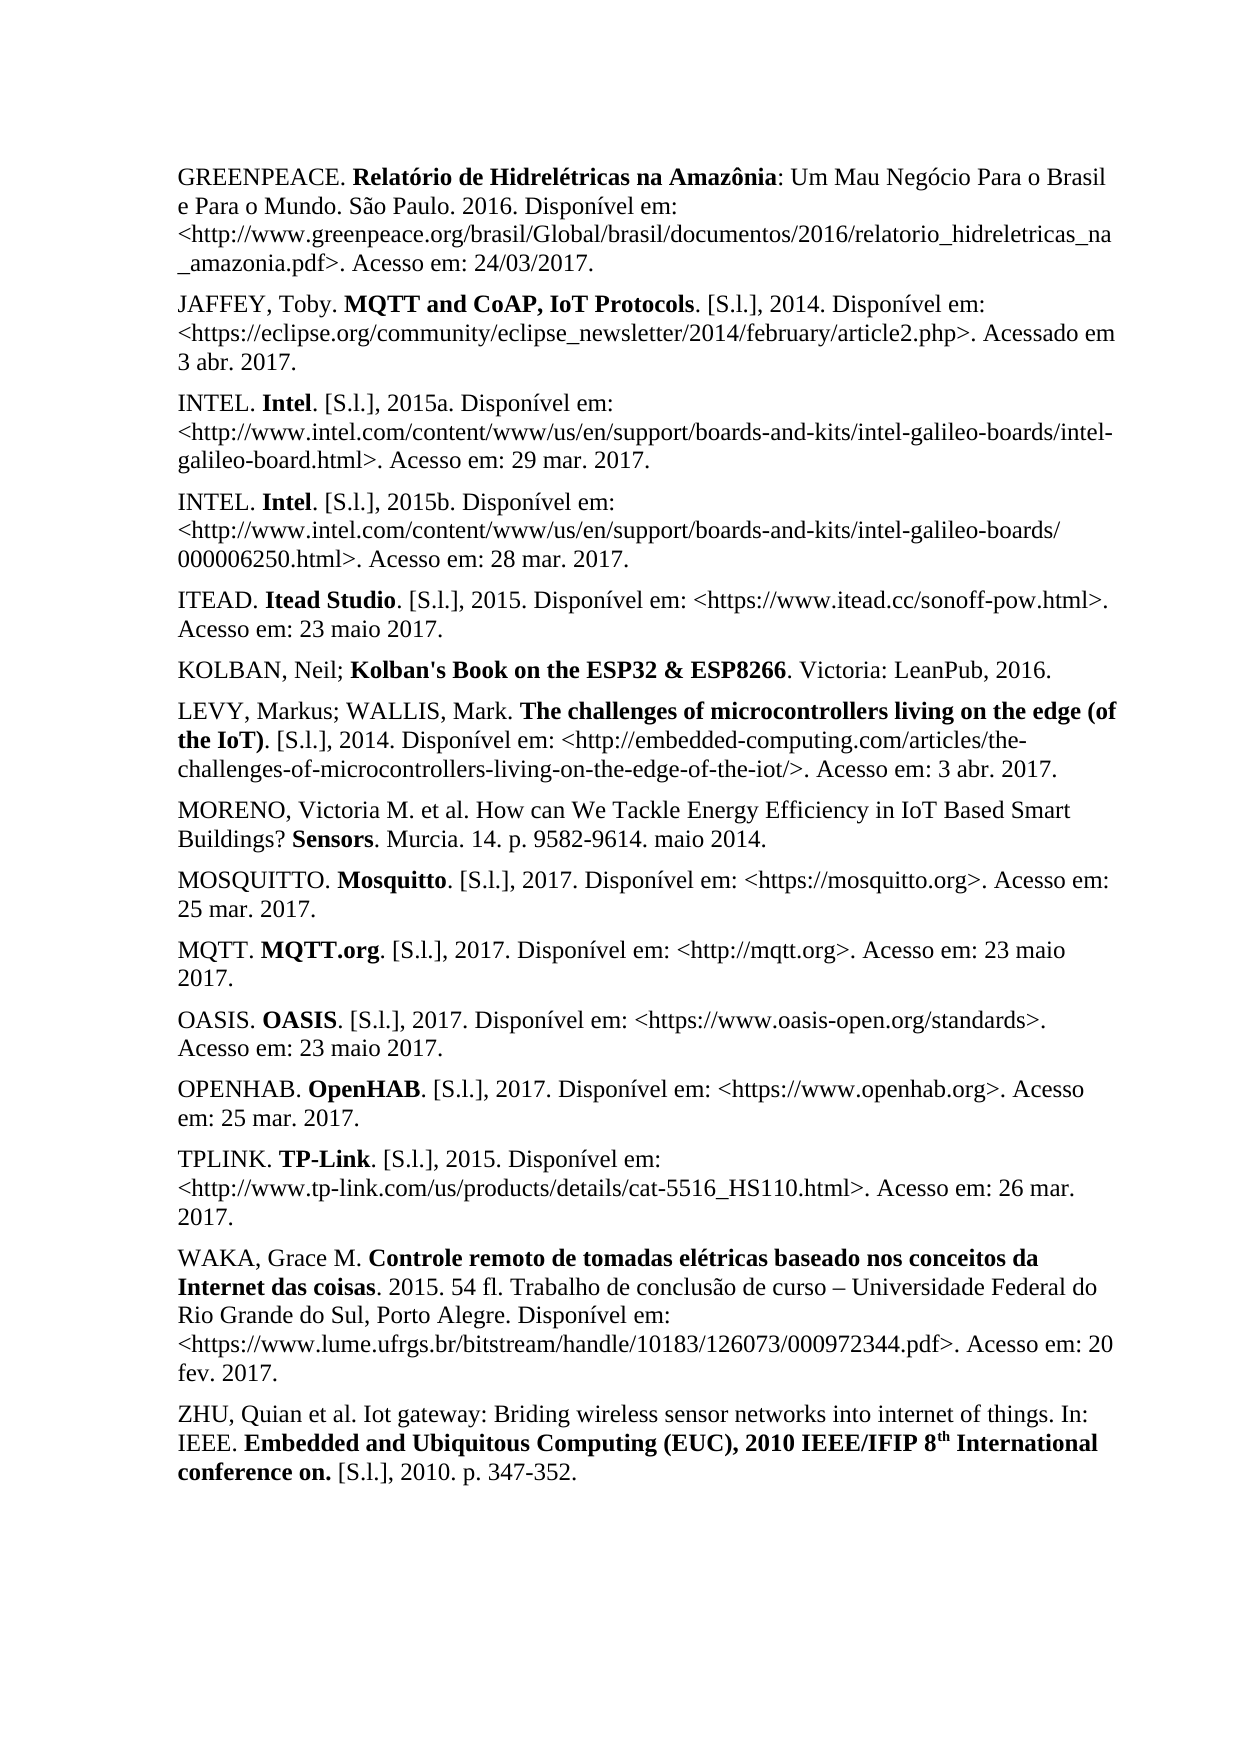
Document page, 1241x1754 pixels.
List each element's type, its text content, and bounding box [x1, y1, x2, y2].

text WAKA, Grace M. Controle remoto de tomadas elétricas baseado nos conceitos da Internet das coisas. 2015. 54 fl. Trabalho de conclusão de curso – Universidade Federal do Rio Grande do Sul, Porto Alegre. Disponível em: <https://www.lume.ufrgs.br/bitstream/handle/10183/126073/000972344.pdf>. Acesso em: 20 fev. 2017. [177, 1243, 1122, 1387]
text ITEAD. Itead Studio. [S.l.], 2015. Disponível em: <https://www.itead.cc/sonoff-pow.html>. Acesso em: 23 maio 2017. [177, 585, 1122, 643]
text MOSQUITTO. Mosquitto. [S.l.], 2017. Disponível em: <https://mosquitto.org>. Acesso em: 25 mar. 2017. [177, 865, 1122, 922]
text GREENPEACE. Relatório de Hidrelétricas na Amazônia: Um Mau Negócio Para o Brasil e Para o Mundo. São Paulo. 2016. Disponível em: <http://www.greenpeace.org/brasil/Global/brasil/documentos/2016/relatorio_hidreletricas_na_amazonia.pdf>. Acesso em: 24/03/2017. [177, 162, 1122, 277]
text MQTT. MQTT.org. [S.l.], 2017. Disponível em: <http://mqtt.org>. Acesso em: 23 maio 2017. [177, 935, 1122, 992]
text ZHU, Quian et al. Iot gateway: Briding wireless sensor networks into internet of things. In: IEEE. Embedded and Ubiquitous Computing (EUC), 2010 IEEE/IFIP 8th International conference on. [S.l.], 2010. p. 347-352. [177, 1399, 1122, 1486]
text MORENO, Victoria M. et al. How can We Tackle Energy Efficiency in IoT Based Smart Buildings? Sensors. Murcia. 14. p. 9582-9614. maio 2014. [177, 795, 1122, 852]
text INTEL. Intel. [S.l.], 2015a. Disponível em: <http://www.intel.com/content/www/us/en/support/boards-and-kits/intel-galileo-boards/intel-galileo-board.html>. Acesso em: 29 mar. 2017. [177, 388, 1122, 474]
text INTEL. Intel. [S.l.], 2015b. Disponível em: <http://www.intel.com/content/www/us/en/support/boards-and-kits/intel-galileo-boards/000006250.html>. Acesso em: 28 mar. 2017. [177, 487, 1122, 573]
text LEVY, Markus; WALLIS, Mark. The challenges of microcontrollers living on the edge (of the IoT). [S.l.], 2014. Disponível em: <http://embedded-computing.com/articles/the-challenges-of-microcontrollers-living-on-the-edge-of-the-iot/>. Acesso em: 3 abr. 2017. [177, 696, 1122, 783]
text TPLINK. TP-Link. [S.l.], 2015. Disponível em: <http://www.tp-link.com/us/products/details/cat-5516_HS110.html>. Acesso em: 26 mar. 2017. [177, 1144, 1122, 1231]
text JAFFEY, Toby. MQTT and CoAP, IoT Protocols. [S.l.], 2014. Disponível em: <https://eclipse.org/community/eclipse_newsletter/2014/february/article2.php>. Acessado em 3 abr. 2017. [177, 289, 1122, 376]
text KOLBAN, Neil; Kolban's Book on the ESP32 & ESP8266. Victoria: LeanPub, 2016. [177, 655, 1122, 684]
text OASIS. OASIS. [S.l.], 2017. Disponível em: <https://www.oasis-open.org/standards>. Acesso em: 23 maio 2017. [177, 1005, 1122, 1062]
text OPENHAB. OpenHAB. [S.l.], 2017. Disponível em: <https://www.openhab.org>. Acesso em: 25 mar. 2017. [177, 1074, 1122, 1132]
